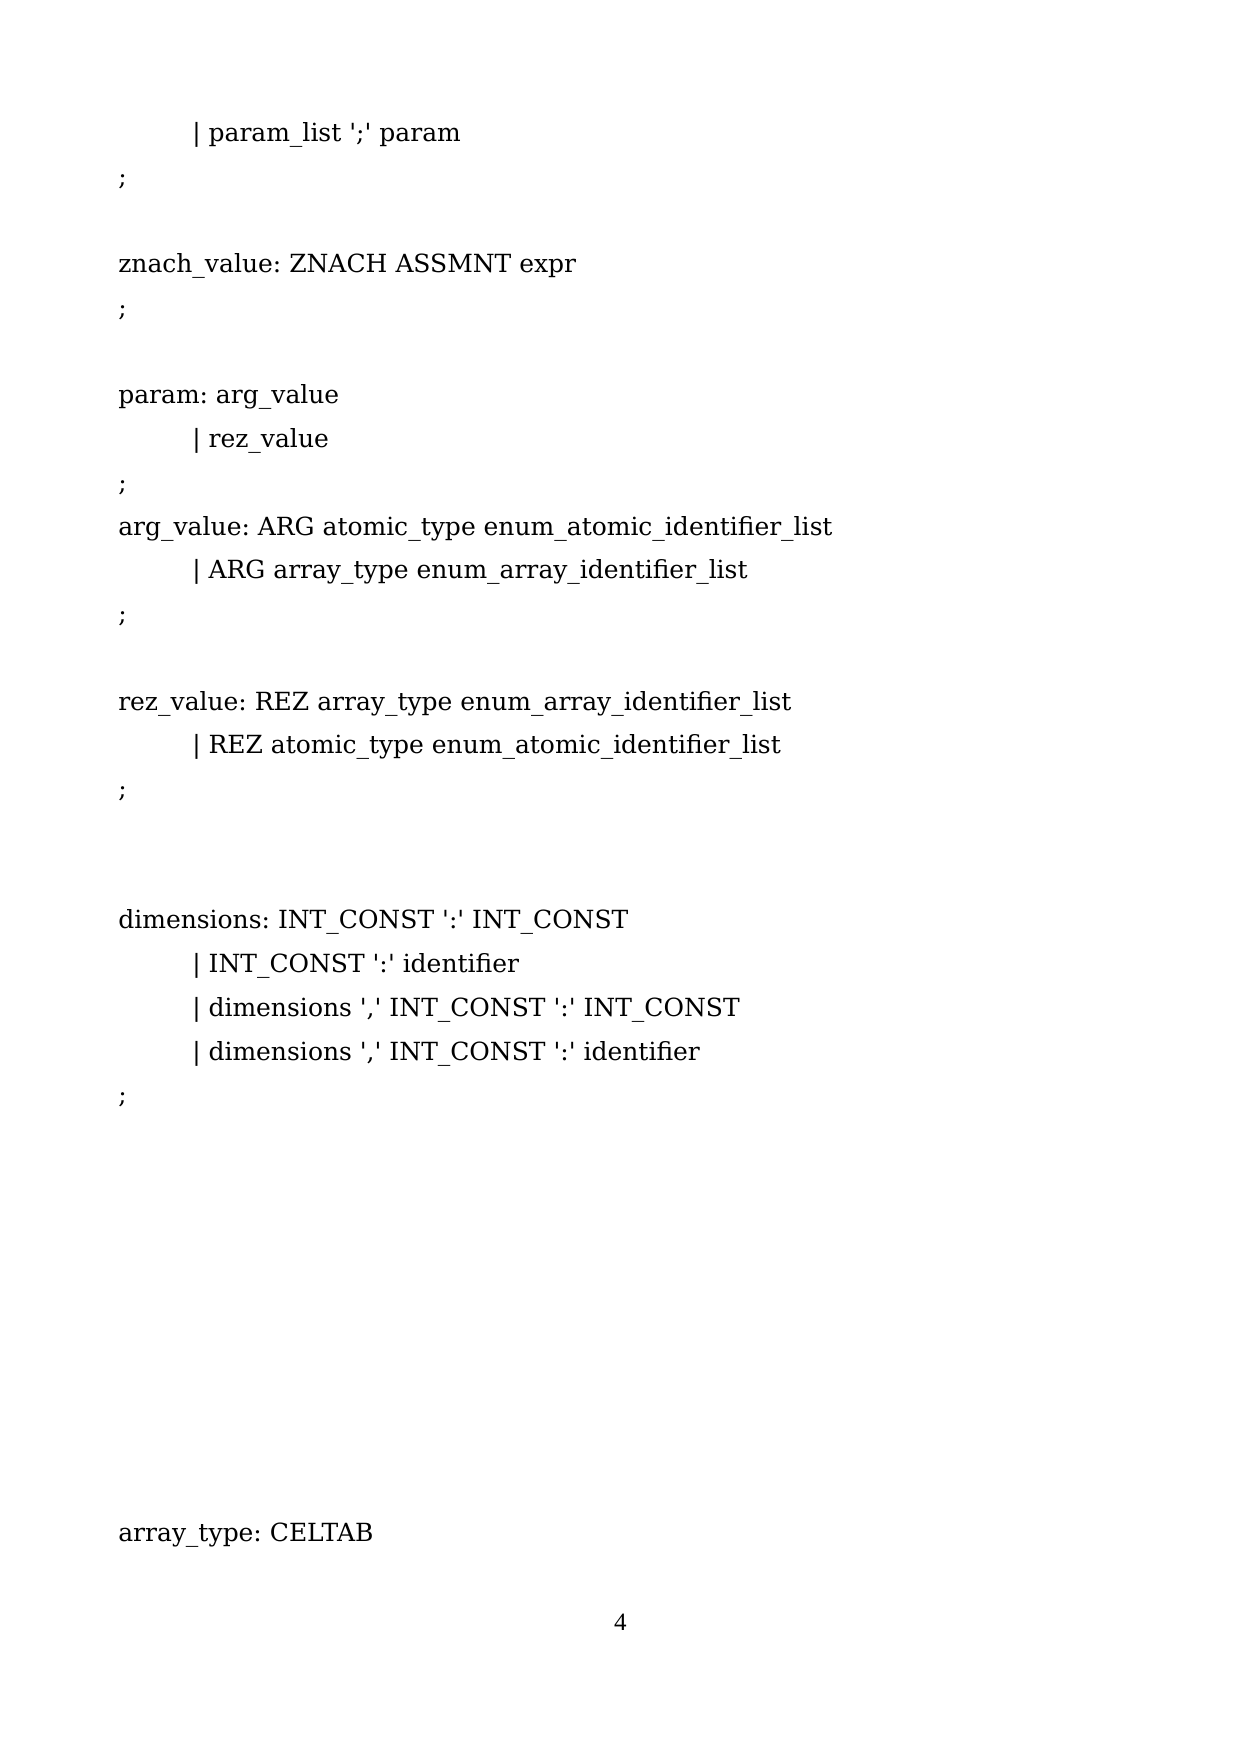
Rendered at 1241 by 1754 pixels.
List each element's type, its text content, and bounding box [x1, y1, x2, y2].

text rez_value: REZ array_type enum_array_identifier_list [118, 687, 1122, 716]
text znach_value: ZNACH ASSMNT expr [118, 249, 1122, 278]
text ; [118, 774, 1122, 803]
text | dimensions ',' INT_CONST ':' INT_CONST [118, 993, 1122, 1022]
text ; [118, 599, 1122, 628]
text | dimensions ',' INT_CONST ':' identifier [118, 1037, 1122, 1066]
text ; [118, 1081, 1122, 1110]
text dimensions: INT_CONST ':' INT_CONST [118, 906, 1122, 935]
text param: arg_value [118, 381, 1122, 410]
text ; [118, 293, 1122, 322]
text | rez_value [118, 424, 1122, 453]
text ; [118, 162, 1122, 191]
text | ARG array_type enum_array_identifier_list [118, 556, 1122, 585]
text ; [118, 468, 1122, 497]
text array_type: CELTAB [118, 1518, 1122, 1547]
text | param_list ';' param [118, 118, 1122, 147]
text arg_value: ARG atomic_type enum_atomic_identifier_list [118, 512, 1122, 541]
text | INT_CONST ':' identifier [118, 949, 1122, 978]
text | REZ atomic_type enum_atomic_identifier_list [118, 731, 1122, 760]
